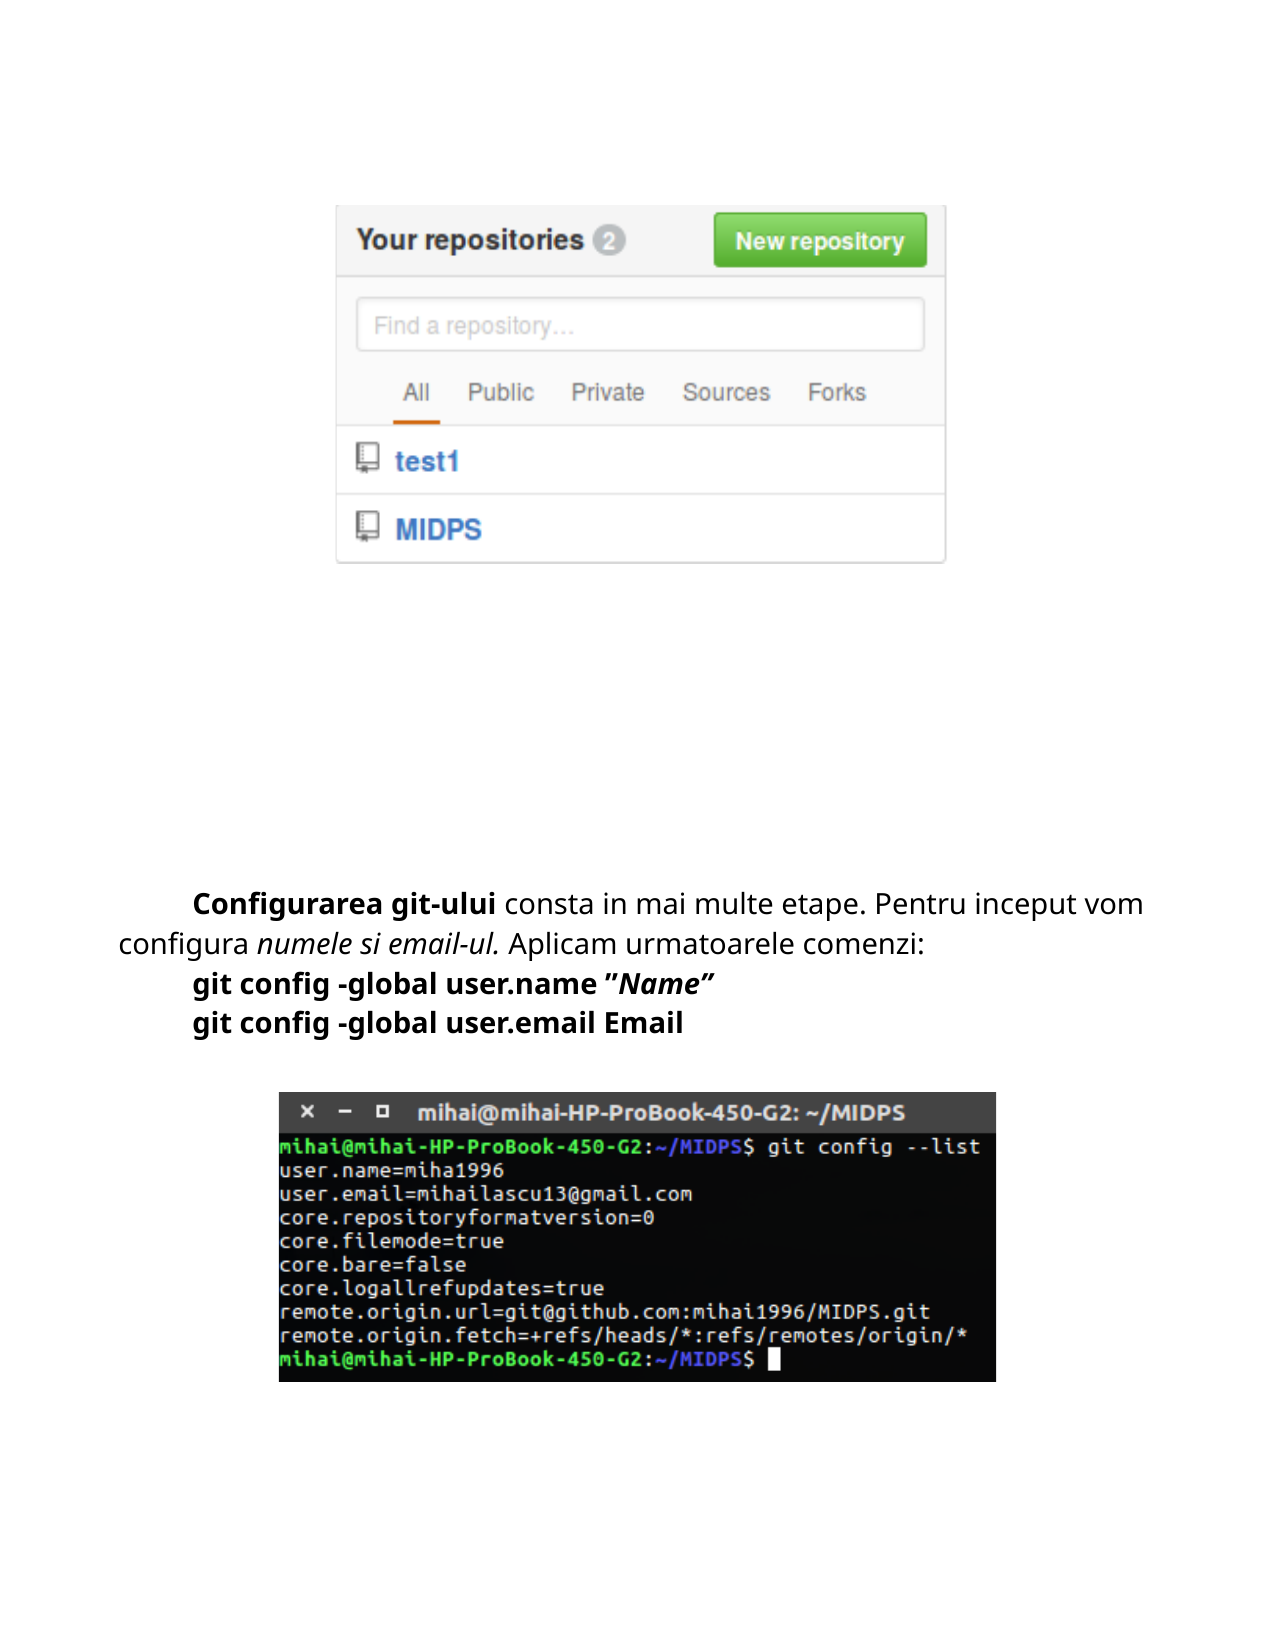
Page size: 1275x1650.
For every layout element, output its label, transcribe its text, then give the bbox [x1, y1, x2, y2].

text Configurarea git-ului consta in mai multe etape. Pentru inceput vom configura numele si email-ul. Aplicam urmatoarele comenzi: [118, 884, 1157, 963]
picture [278, 1092, 997, 1382]
text git config -global user.name ”Name” [118, 963, 1157, 1003]
text git config -global user.email Email [118, 1003, 1157, 1042]
picture [335, 205, 949, 564]
